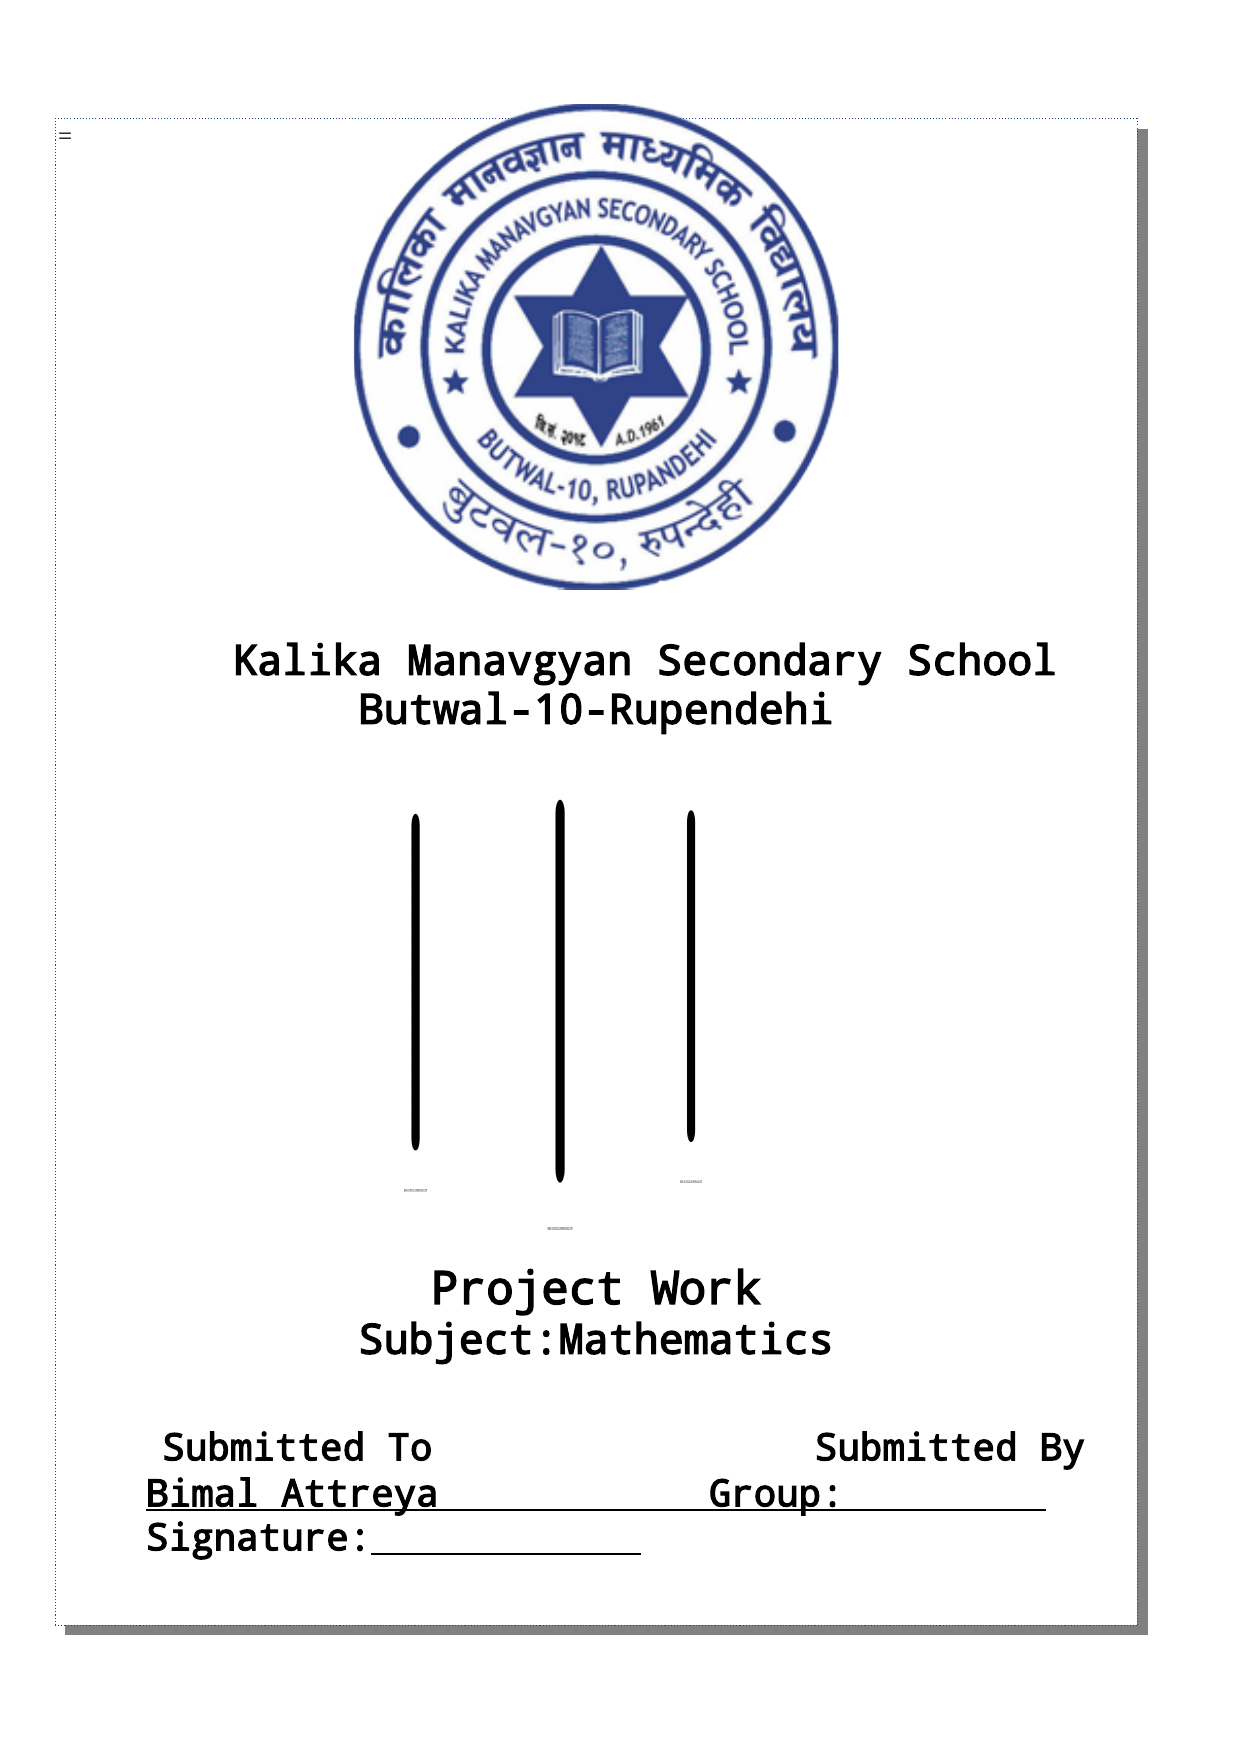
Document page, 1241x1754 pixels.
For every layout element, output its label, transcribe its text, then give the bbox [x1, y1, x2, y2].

text Subject:Mathematics [58, 1315, 1134, 1364]
text Signature: [58, 1515, 1134, 1559]
picture [353, 104, 839, 590]
text Kalika Manavgyan Secondary School [0, 636, 1134, 685]
text Submitted To Submitted By Bimal Attreya Group: [58, 1418, 1134, 1515]
picture [346, 745, 769, 1237]
text Butwal-10-Rupendehi [58, 685, 1134, 734]
text Project Work [58, 1261, 1134, 1315]
